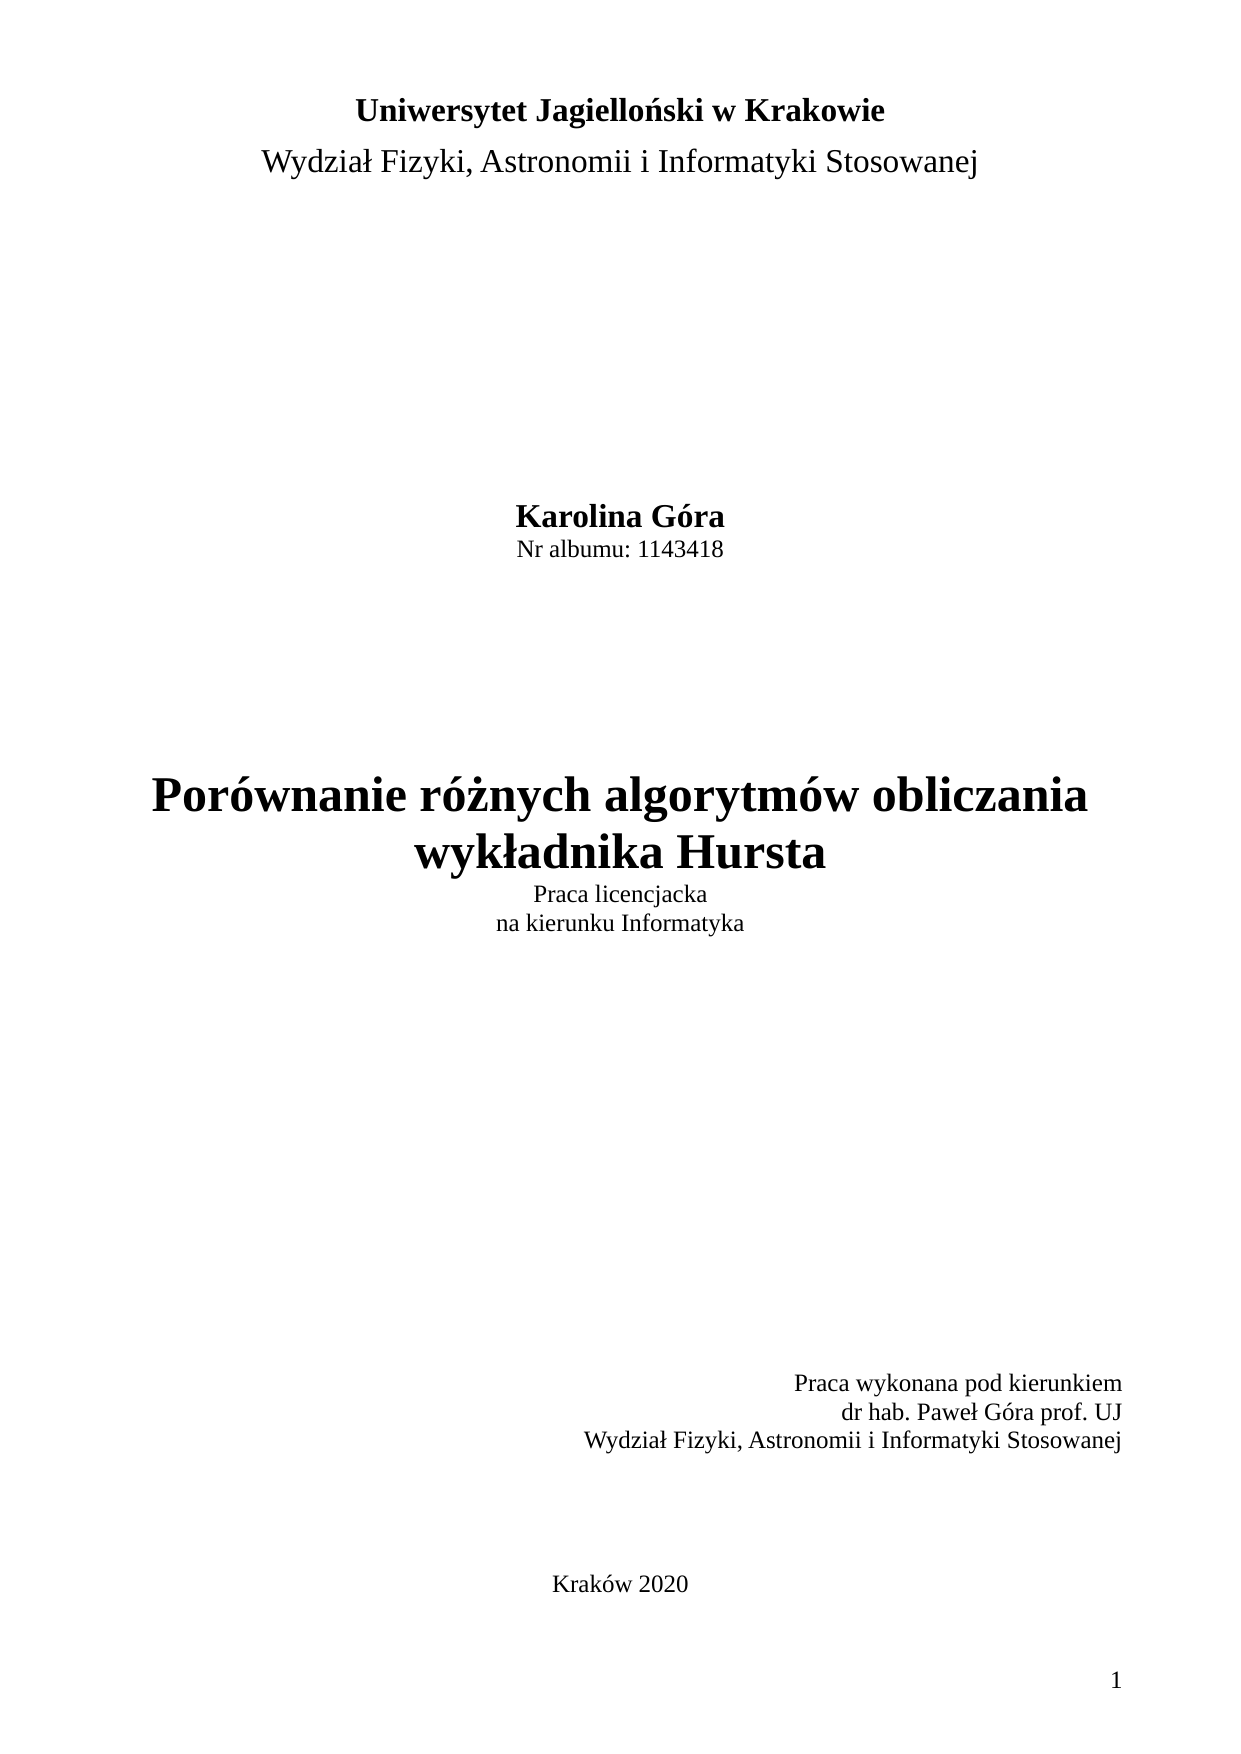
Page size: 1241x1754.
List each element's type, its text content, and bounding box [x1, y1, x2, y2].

text Praca licencjacka na kierunku Informatyka [118, 879, 1122, 937]
text Wydział Fizyki, Astronomii i Informatyki Stosowanej [118, 141, 1122, 180]
text Uniwersytet Jagielloński w Krakowie [118, 91, 1122, 129]
text Karolina Góra [118, 496, 1122, 534]
text Kraków 2020 [118, 1569, 1122, 1598]
text Porównanie różnych algorytmów obliczania wykładnika Hursta [118, 764, 1122, 879]
text Nr albumu: 1143418 [118, 534, 1122, 563]
text Wydział Fizyki, Astronomii i Informatyki Stosowanej [118, 1426, 1122, 1454]
text Praca wykonana pod kierunkiem [118, 1368, 1122, 1397]
text dr hab. Paweł Góra prof. UJ [118, 1397, 1122, 1426]
